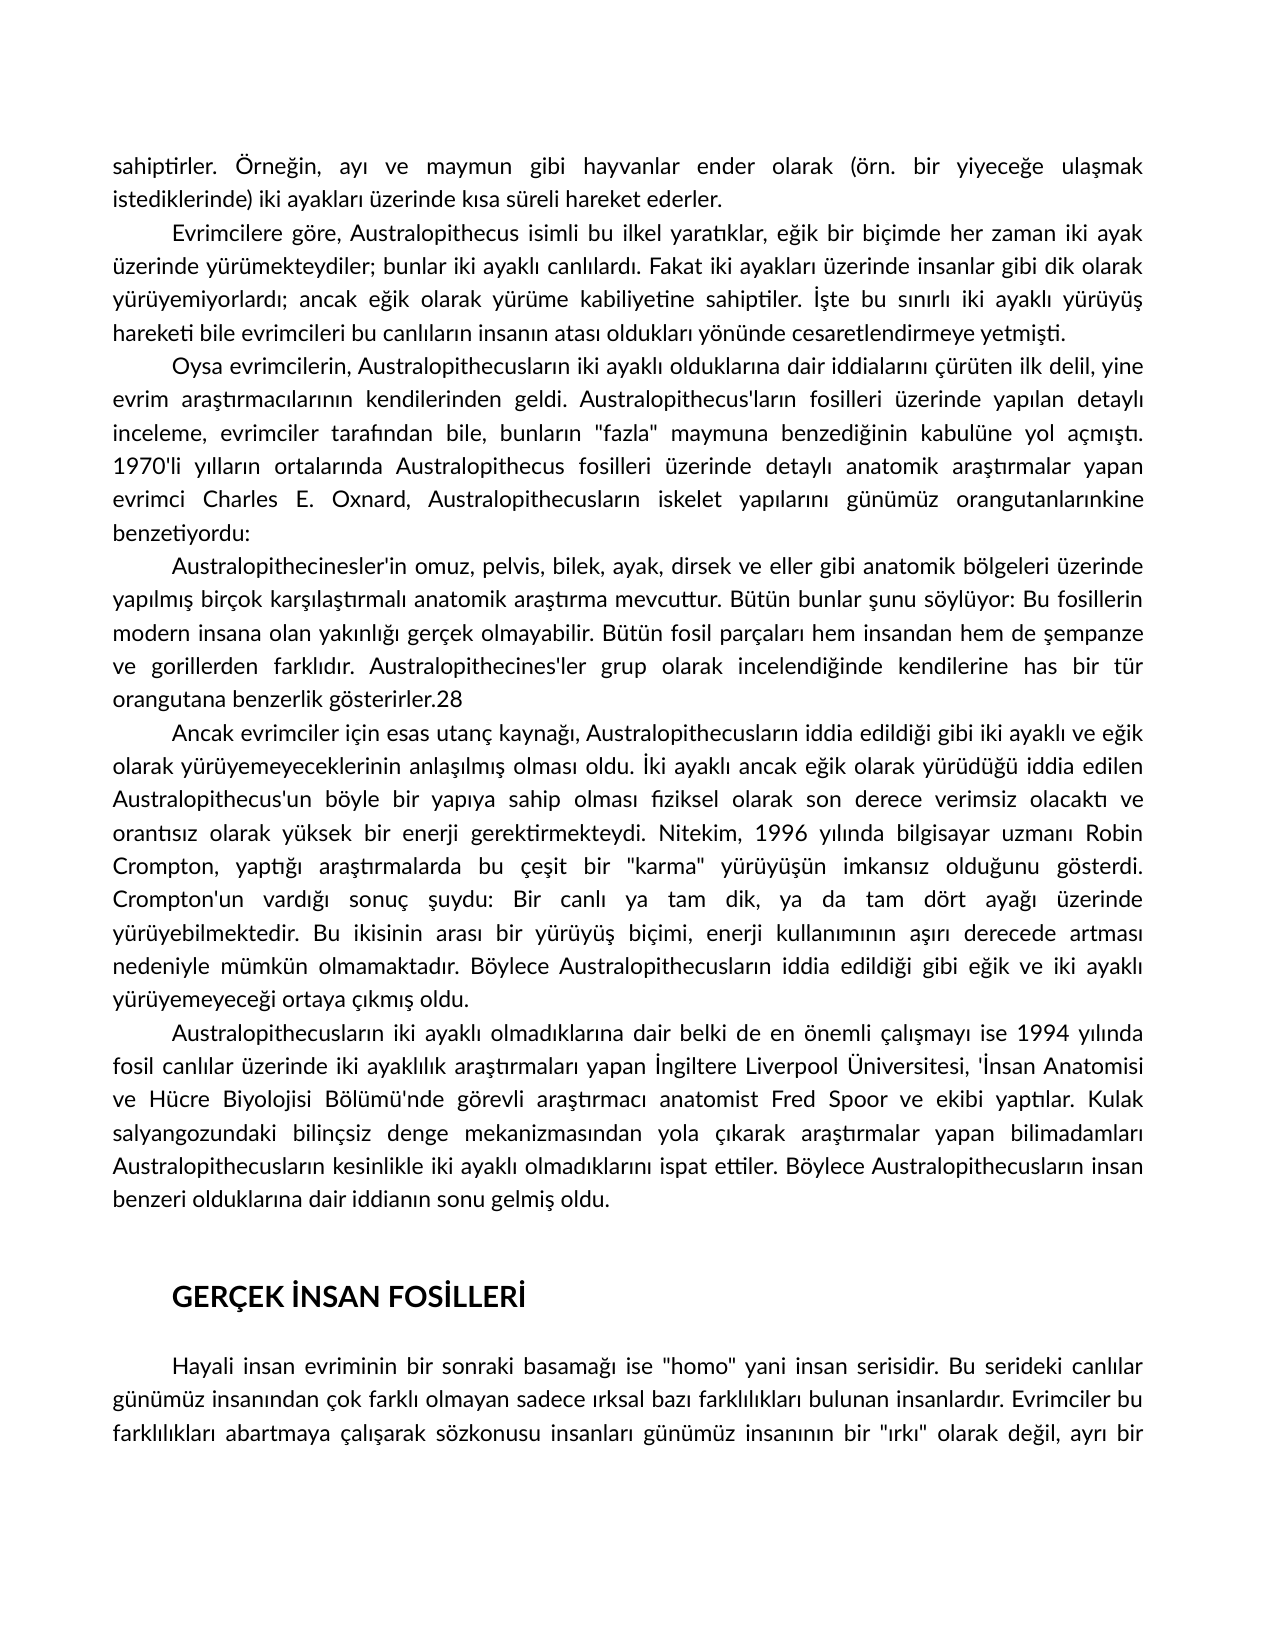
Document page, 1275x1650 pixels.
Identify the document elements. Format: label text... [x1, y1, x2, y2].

text Australopithecusların iki ayaklı olmadıklarına dair belki de en önemli çalışmayı ise 1994 yılında fosil canlılar üzerinde iki ayaklılık araştırmaları yapan İngiltere Liverpool Üniversitesi, 'İnsan Anatomisi ve Hücre Biyolojisi Bölümü'nde görevli araştırmacı anatomist Fred Spoor ve ekibi yaptılar. Kulak salyangozundaki bilinçsiz denge mekanizmasından yola çıkarak araştırmalar yapan bilimadamları Australopithecusların kesinlikle iki ayaklı olmadıklarını ispat ettiler. Böylece Australopithecusların insan benzeri olduklarına dair iddianın sonu gelmiş oldu. [112, 1014, 1145, 1214]
text Oysa evrimcilerin, Australopithecusların iki ayaklı olduklarına dair iddialarını çürüten ilk delil, yine evrim araştırmacılarının kendilerinden geldi. Australopithecus'ların fosilleri üzerinde yapılan detaylı inceleme, evrimciler tarafından bile, bunların "fazla" maymuna benzediğinin kabulüne yol açmıştı. 1970'li yılların ortalarında Australopithecus fosilleri üzerinde detaylı anatomik araştırmalar yapan evrimci Charles E. Oxnard, Australopithecusların iskelet yapılarını günümüz orangutanlarınkine benzetiyordu: [112, 348, 1145, 548]
text sahiptirler. Örneğin, ayı ve maymun gibi hayvanlar ender olarak (örn. bir yiyeceğe ulaşmak istediklerinde) iki ayakları üzerinde kısa süreli hareket ederler. [112, 148, 1145, 214]
text Ancak evrimciler için esas utanç kaynağı, Australopithecusların iddia edildiği gibi iki ayaklı ve eğik olarak yürüyemeyeceklerinin anlaşılmış olması oldu. İki ayaklı ancak eğik olarak yürüdüğü iddia edilen Australopithecus'un böyle bir yapıya sahip olması fiziksel olarak son derece verimsiz olacaktı ve orantısız olarak yüksek bir enerji gerektirmekteydi. Nitekim, 1996 yılında bilgisayar uzmanı Robin Crompton, yaptığı araştırmalarda bu çeşit bir "karma" yürüyüşün imkansız olduğunu gösterdi. Crompton'un vardığı sonuç şuydu: Bir canlı ya tam dik, ya da tam dört ayağı üzerinde yürüyebilmektedir. Bu ikisinin arası bir yürüyüş biçimi, enerji kullanımının aşırı derecede artması nedeniyle mümkün olmamaktadır. Böylece Australopithecusların iddia edildiği gibi eğik ve iki ayaklı yürüyemeyeceği ortaya çıkmış oldu. [112, 714, 1145, 1014]
text Evrimcilere göre, Australopithecus isimli bu ilkel yaratıklar, eğik bir biçimde her zaman iki ayak üzerinde yürümekteydiler; bunlar iki ayaklı canlılardı. Fakat iki ayakları üzerinde insanlar gibi dik olarak yürüyemiyorlardı; ancak eğik olarak yürüme kabiliyetine sahiptiler. İşte bu sınırlı iki ayaklı yürüyüş hareketi bile evrimcileri bu canlıların insanın atası oldukları yönünde cesaretlendirmeye yetmişti. [112, 214, 1145, 348]
subtitle GERÇEK İNSAN FOSİLLERİ [112, 1281, 1145, 1314]
text Hayali insan evriminin bir sonraki basamağı ise "homo" yani insan serisidir. Bu serideki canlılar günümüz insanından çok farklı olmayan sadece ırksal bazı farklılıkları bulunan insanlardır. Evrimciler bu farklılıkları abartmaya çalışarak sözkonusu insanları günümüz insanının bir "ırkı" olarak değil, ayrı bir [112, 1348, 1145, 1448]
text Australopithecinesler'in omuz, pelvis, bilek, ayak, dirsek ve eller gibi anatomik bölgeleri üzerinde yapılmış birçok karşılaştırmalı anatomik araştırma mevcuttur. Bütün bunlar şunu söylüyor: Bu fosillerin modern insana olan yakınlığı gerçek olmayabilir. Bütün fosil parçaları hem insandan hem de şempanze ve gorillerden farklıdır. Australopithecines'ler grup olarak incelendiğinde kendilerine has bir tür orangutana benzerlik gösterirler.28 [112, 548, 1145, 714]
